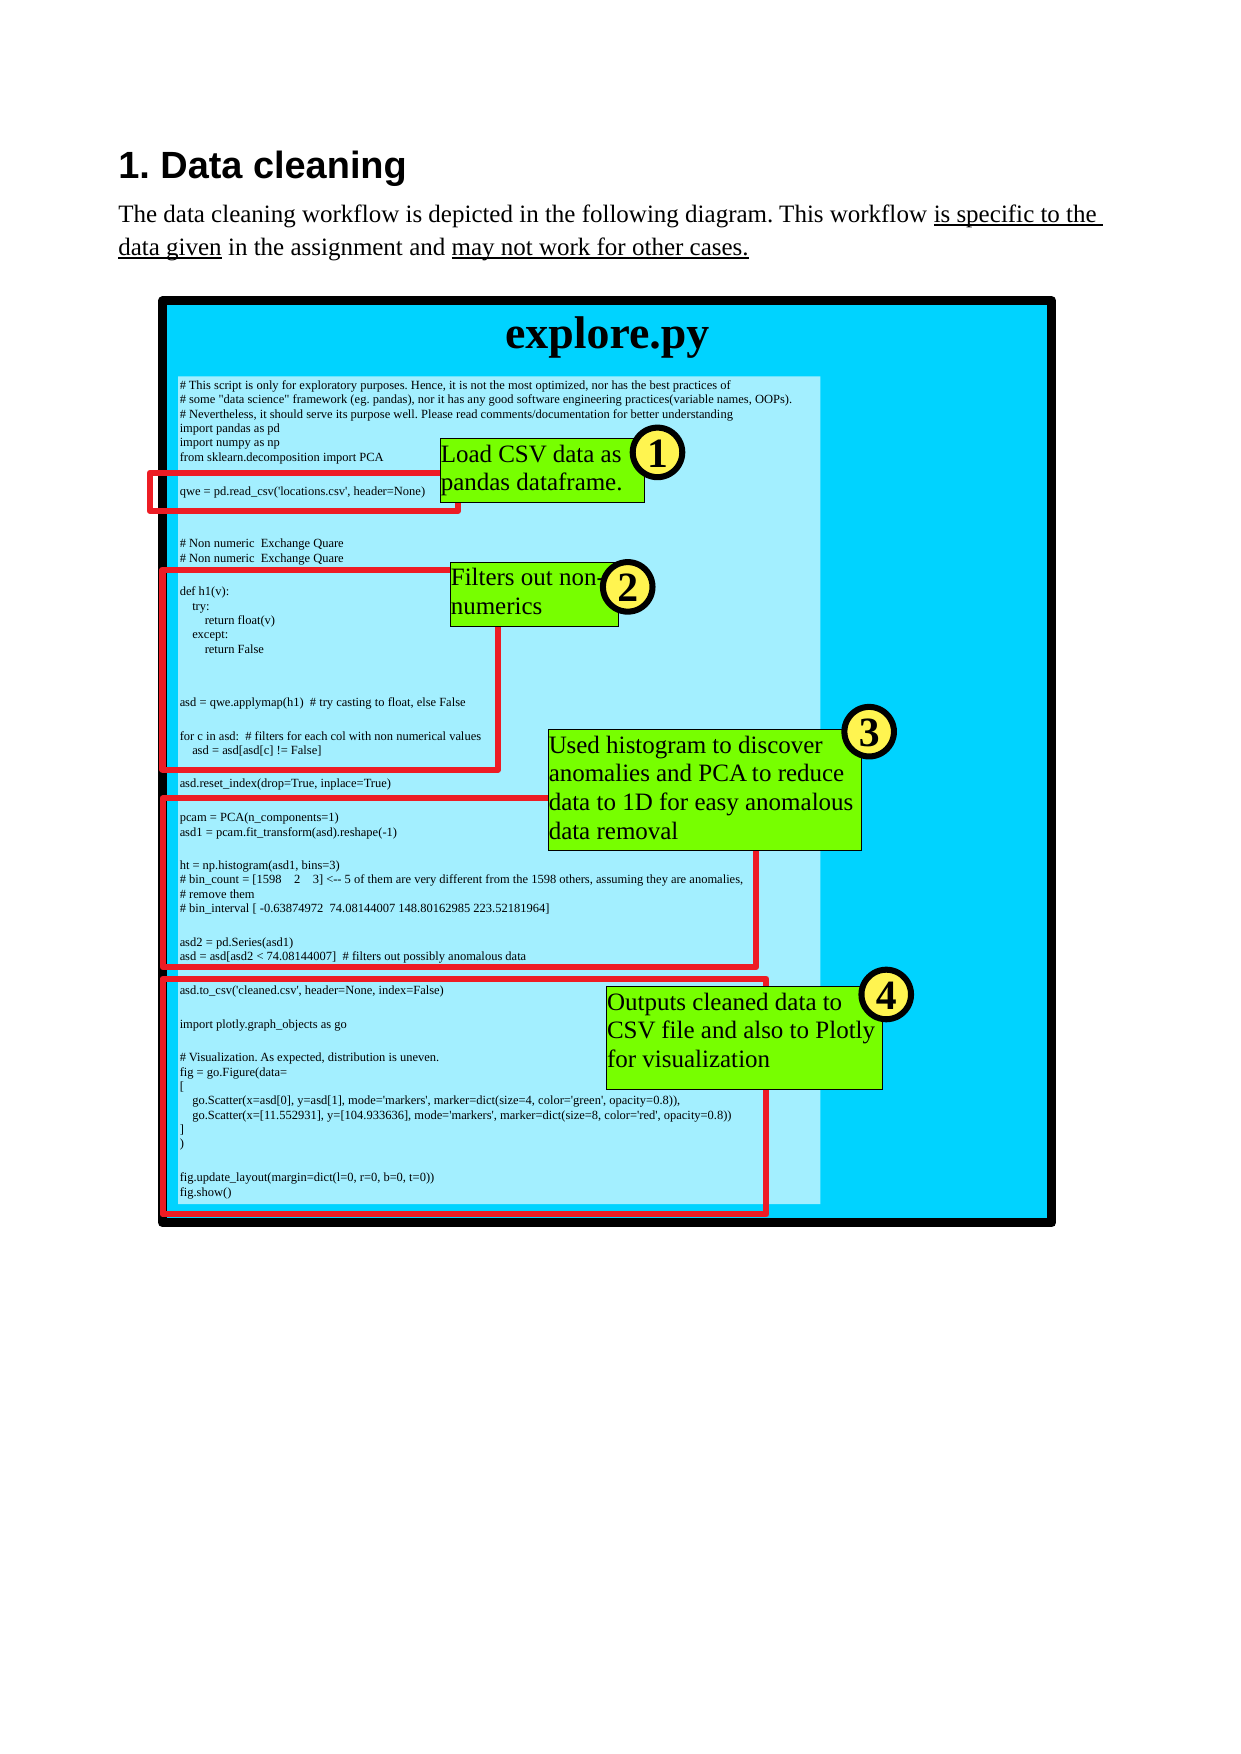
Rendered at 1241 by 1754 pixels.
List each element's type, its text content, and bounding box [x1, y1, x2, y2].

subtitle 1. Data cleaning [118, 143, 1122, 187]
text The data cleaning workflow is depicted in the following diagram. This workflow is specific to the data given in the assignment and may not work for other cases. [118, 199, 1122, 261]
